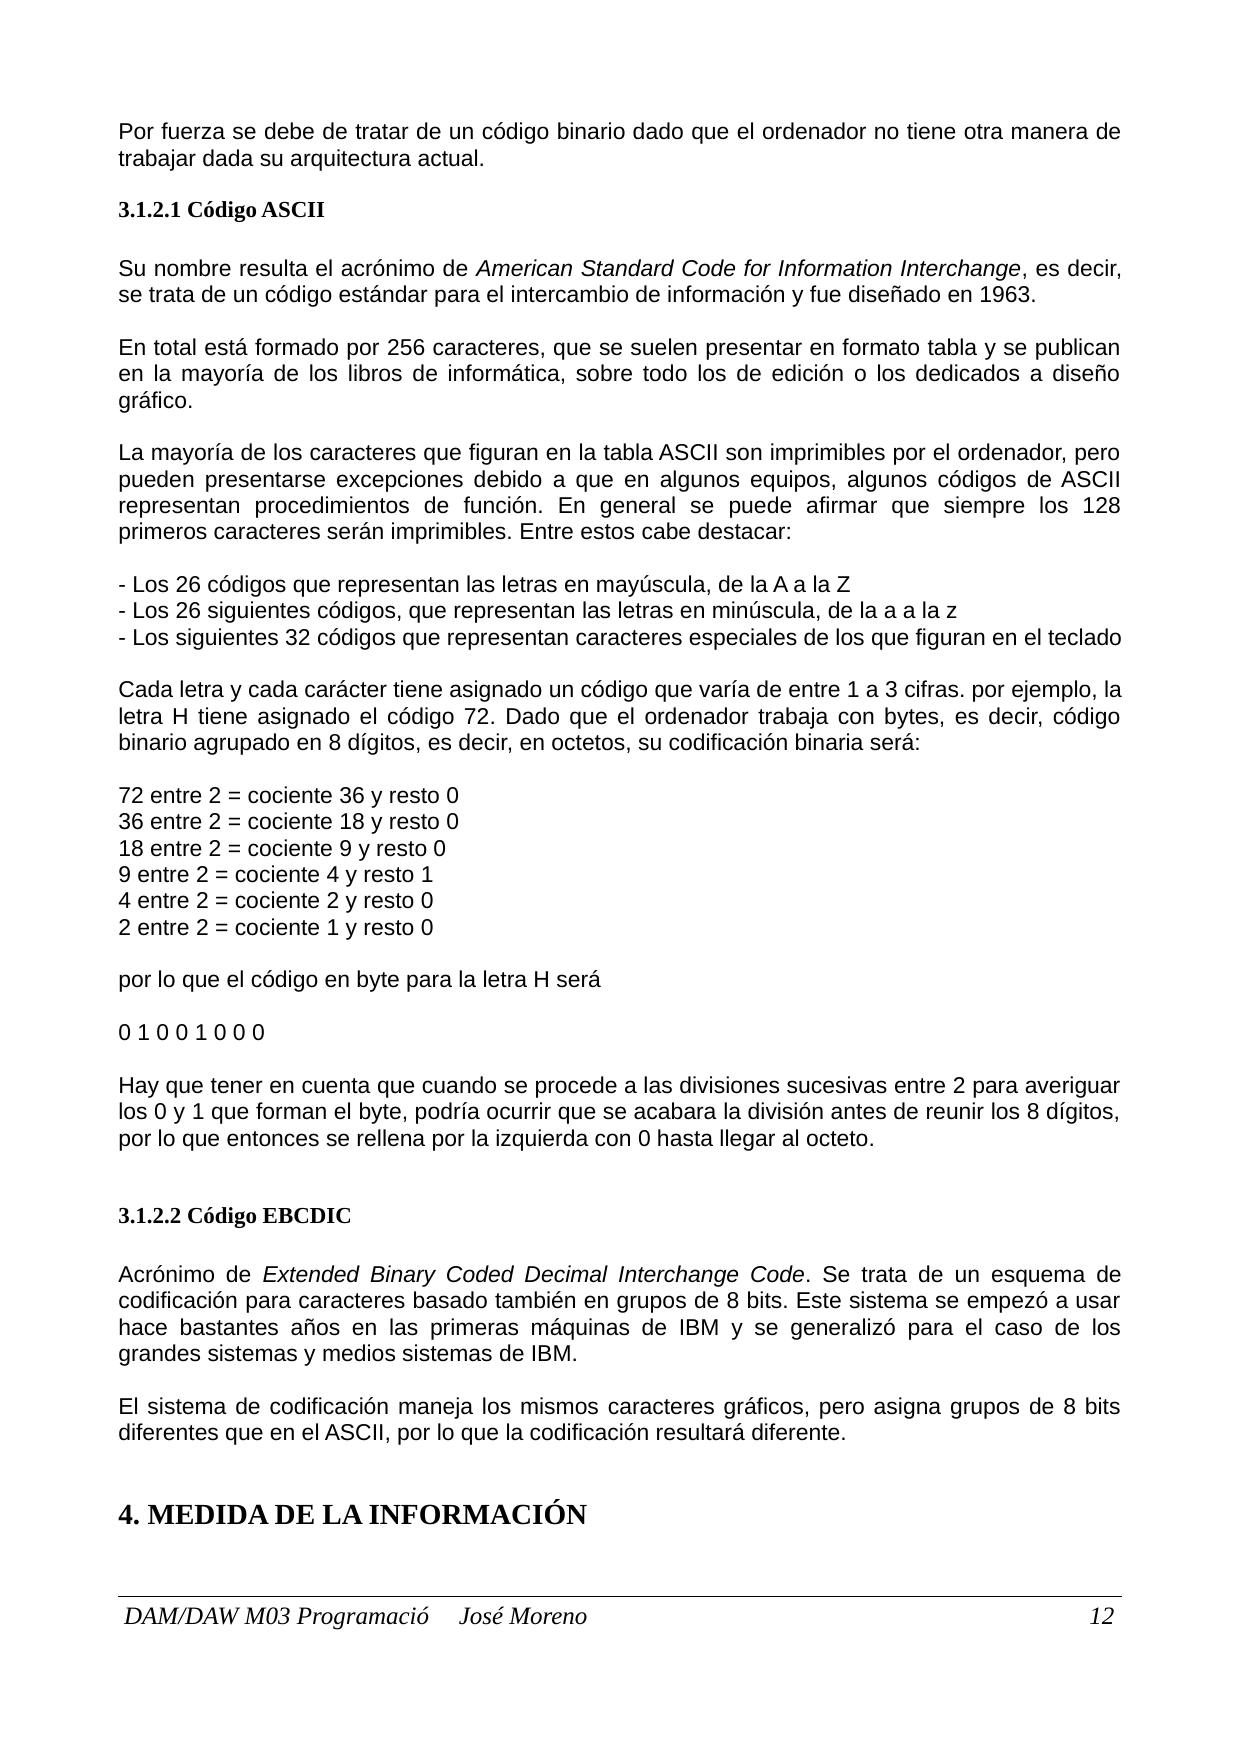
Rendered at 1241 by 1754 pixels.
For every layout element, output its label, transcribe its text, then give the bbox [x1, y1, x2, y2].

text La mayoría de los caracteres que figuran en la tabla ASCII son imprimibles por el ordenador, pero pueden presentarse excepciones debido a que en algunos equipos, algunos códigos de ASCII representan procedimientos de función. En general se puede afirmar que siempre los 128 primeros caracteres serán imprimibles. Entre estos cabe destacar: [118, 439, 1122, 545]
text Acrónimo de Extended Binary Coded Decimal Interchange Code. Se trata de un esquema de codificación para caracteres basado también en grupos de 8 bits. Este sistema se empezó a usar hace bastantes años en las primeras máquinas de IBM y se generalizó para el caso de los grandes sistemas y medios sistemas de IBM. [118, 1261, 1122, 1367]
text 18 entre 2 = cociente 9 y resto 0 [118, 834, 1122, 861]
text - Los 26 siguientes códigos, que representan las letras en minúscula, de la a a la z [118, 597, 1122, 624]
text El sistema de codificación maneja los mismos caracteres gráficos, pero asigna grupos de 8 bits diferentes que en el ASCII, por lo que la codificación resultará diferente. [118, 1393, 1122, 1446]
text Por fuerza se debe de tratar de un código binario dado que el ordenador no tiene otra manera de trabajar dada su arquitectura actual. [118, 118, 1122, 171]
text 36 entre 2 = cociente 18 y resto 0 [118, 808, 1122, 834]
text por lo que el código en byte para la letra H será [118, 966, 1122, 993]
text En total está formado por 256 caracteres, que se suelen presentar en formato tabla y se publican en la mayoría de los libros de informática, sobre todo los de edición o los dedicados a diseño gráfico. [118, 334, 1122, 413]
text Cada letra y cada carácter tiene asignado un código que varía de entre 1 a 3 cifras. por ejemplo, la letra H tiene asignado el código 72. Dado que el ordenador trabaja con bytes, es decir, código binario agrupado en 8 dígitos, es decir, en octetos, su codificación binaria será: [118, 676, 1122, 756]
text 0 1 0 0 1 0 0 0 [118, 1019, 1122, 1045]
subtitle 3.1.2.1 Código ASCII [118, 196, 1122, 222]
text Hay que tener en cuenta que cuando se procede a las divisiones sucesivas entre 2 para averiguar los 0 y 1 que forman el byte, podría ocurrir que se acabara la división antes de reunir los 8 dígitos, por lo que entonces se rellena por la izquierda con 0 hasta llegar al octeto. [118, 1072, 1122, 1151]
text 2 entre 2 = cociente 1 y resto 0 [118, 914, 1122, 940]
subtitle 4. MEDIDA DE LA INFORMACIÓN [118, 1497, 1122, 1531]
text 72 entre 2 = cociente 36 y resto 0 [118, 782, 1122, 808]
text - Los 26 códigos que representan las letras en mayúscula, de la A a la Z [118, 571, 1122, 597]
subtitle 3.1.2.2 Código EBCDIC [118, 1202, 1122, 1228]
text - Los siguientes 32 códigos que representan caracteres especiales de los que figuran en el teclado [118, 624, 1122, 650]
text 4 entre 2 = cociente 2 y resto 0 [118, 887, 1122, 914]
text Su nombre resulta el acrónimo de American Standard Code for Information Interchange, es decir, se trata de un código estándar para el intercambio de información y fue diseñado en 1963. [118, 255, 1122, 307]
text 9 entre 2 = cociente 4 y resto 1 [118, 861, 1122, 887]
